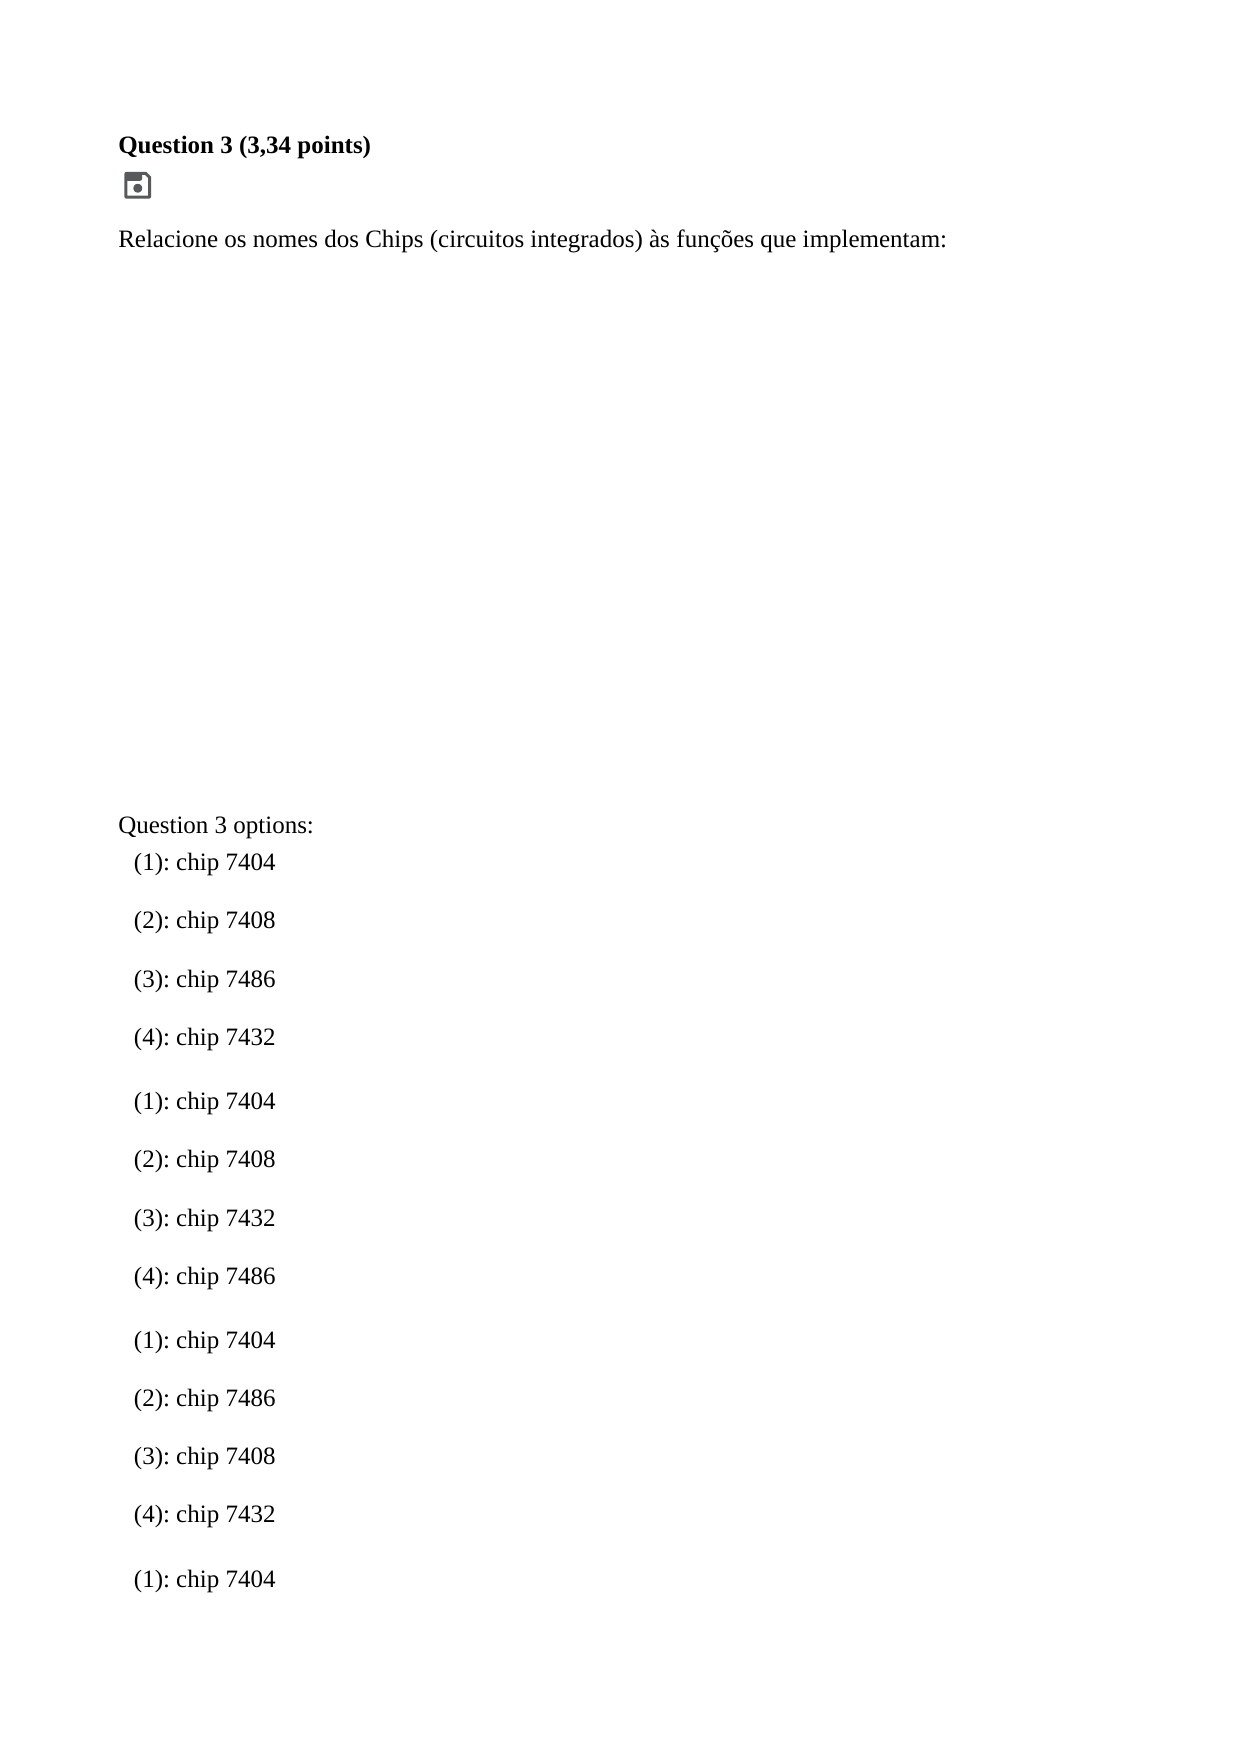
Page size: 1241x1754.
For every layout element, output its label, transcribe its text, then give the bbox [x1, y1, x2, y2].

subtitle Question 3 (3,34 points) [118, 131, 1122, 159]
table_cell (1): chip 7404 [131, 1561, 291, 1636]
table_header [118, 845, 131, 1083]
table_cell (1): chip 7404 (2): chip 7486 (3): chip 7408 (4): chip 7432 [131, 1322, 291, 1561]
text Question 3 options: [118, 810, 1122, 839]
table_header (1): chip 7404 (2): chip 7408 (3): chip 7486 (4): chip 7432 [131, 845, 291, 1083]
table_cell (1): chip 7404 (2): chip 7408 (3): chip 7432 (4): chip 7486 [131, 1083, 291, 1322]
table_cell [118, 1561, 131, 1636]
text Relacione os nomes dos Chips (circuitos integrados) às funções que implementam: [118, 224, 1122, 253]
table_cell [118, 1322, 131, 1561]
table_cell [118, 1083, 131, 1322]
